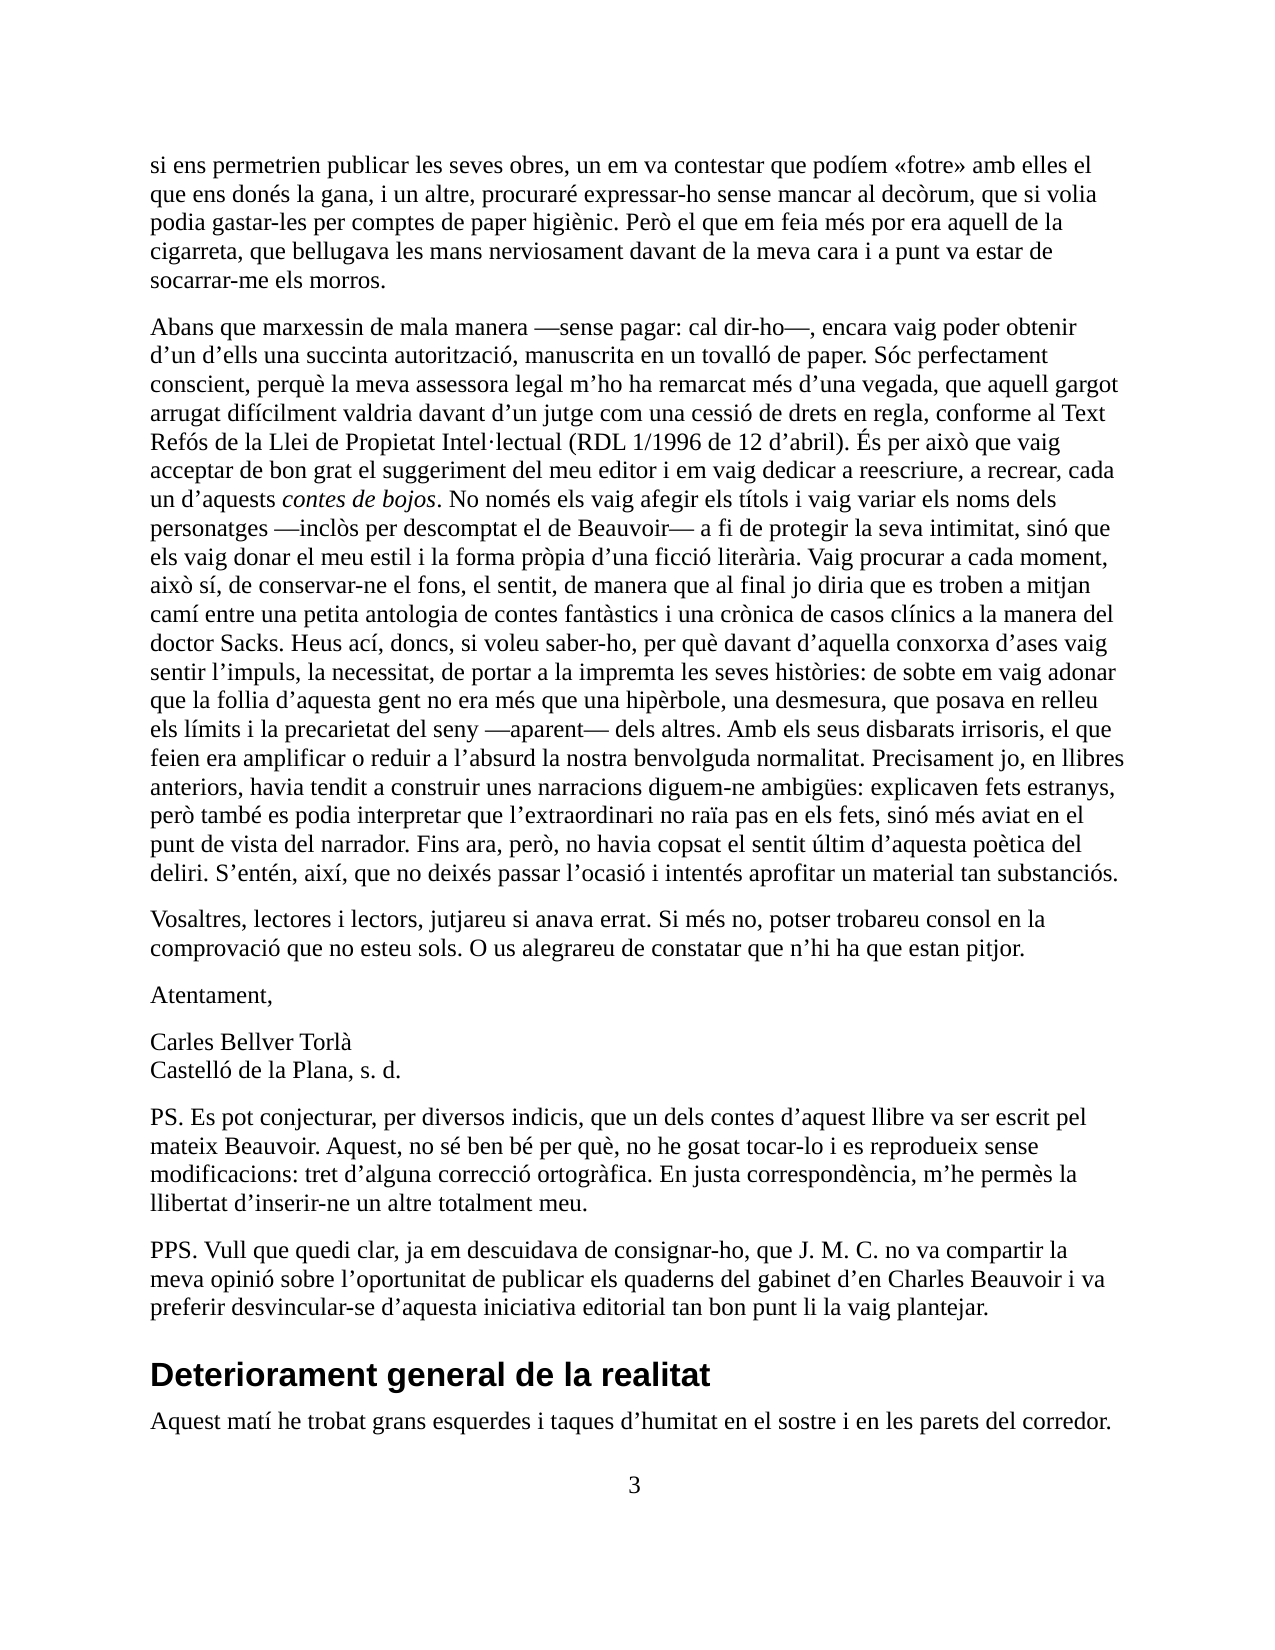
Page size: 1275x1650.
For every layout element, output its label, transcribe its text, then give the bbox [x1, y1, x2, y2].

text Abans que marxessin de mala manera —sense pagar: cal dir-ho—, encara vaig poder obtenir d’un d’ells una succinta autorització, manuscrita en un tovalló de paper. Sóc perfectament conscient, perquè la meva assessora legal m’ho ha remarcat més d’una vegada, que aquell gargot arrugat difícilment valdria davant d’un jutge com una cessió de drets en regla, conforme al Text Refós de la Llei de Propietat Intel·lectual (RDL 1/1996 de 12 d’abril). És per això que vaig acceptar de bon grat el suggeriment del meu editor i em vaig dedicar a reescriure, a recrear, cada un d’aquests contes de bojos. No només els vaig afegir els títols i vaig variar els noms dels personatges —inclòs per descomptat el de Beauvoir— a fi de protegir la seva intimitat, sinó que els vaig donar el meu estil i la forma pròpia d’una ficció literària. Vaig procurar a cada moment, això sí, de conservar-ne el fons, el sentit, de manera que al final jo diria que es troben a mitjan camí entre una petita antologia de contes fantàstics i una crònica de casos clínics a la manera del doctor Sacks. Heus ací, doncs, si voleu saber-ho, per què davant d’aquella conxorxa d’ases vaig sentir l’impuls, la necessitat, de portar a la impremta les seves històries: de sobte em vaig adonar que la follia d’aquesta gent no era més que una hipèrbole, una desmesura, que posava en relleu els límits i la precarietat del seny —aparent— dels altres. Amb els seus disbarats irrisoris, el que feien era amplificar o reduir a l’absurd la nostra benvolguda normalitat. Precisament jo, en llibres anteriors, havia tendit a construir unes narracions diguem-ne ambigües: explicaven fets estranys, però també es podia interpretar que l’extraordinari no raïa pas en els fets, sinó més aviat en el punt de vista del narrador. Fins ara, però, no havia copsat el sentit últim d’aquesta poètica del deliri. S’entén, així, que no deixés passar l’ocasió i intentés aprofitar un material tan substanciós. [150, 312, 1125, 887]
text PS. Es pot conjecturar, per diversos indicis, que un dels contes d’aquest llibre va ser escrit pel mateix Beauvoir. Aquest, no sé ben bé per què, no he gosat tocar-lo i es reprodueix sense modificacions: tret d’alguna correcció ortogràfica. En justa correspondència, m’he permès la llibertat d’inserir-ne un altre totalment meu. [150, 1102, 1125, 1217]
text Aquest matí he trobat grans esquerdes i taques d’humitat en el sostre i en les parets del corredor. [150, 1406, 1125, 1435]
text Carles Bellver Torlà Castelló de la Plana, s. d. [150, 1027, 1125, 1084]
text si ens permetrien publicar les seves obres, un em va contestar que podíem «fotre» amb elles el que ens donés la gana, i un altre, procuraré expressar-ho sense mancar al decòrum, que si volia podia gastar-les per comptes de paper higiènic. Però el que em feia més por era aquell de la cigarreta, que bellugava les mans nerviosament davant de la meva cara i a punt va estar de socarrar-me els morros. [150, 150, 1125, 294]
text Atentament, [150, 980, 1125, 1009]
text Vosaltres, lectores i lectors, jutjareu si anava errat. Si més no, potser trobareu consol en la comprovació que no esteu sols. O us alegrareu de constatar que n’hi ha que estan pitjor. [150, 904, 1125, 962]
text PPS. Vull que quedi clar, ja em descuidava de consignar-ho, que J. M. C. no va compartir la meva opinió sobre l’oportunitat de publicar els quaderns del gabinet d’en Charles Beauvoir i va preferir desvincular-se d’aquesta iniciativa editorial tan bon punt li la vaig plantejar. [150, 1235, 1125, 1321]
subtitle Deteriorament general de la realitat [150, 1355, 1125, 1394]
